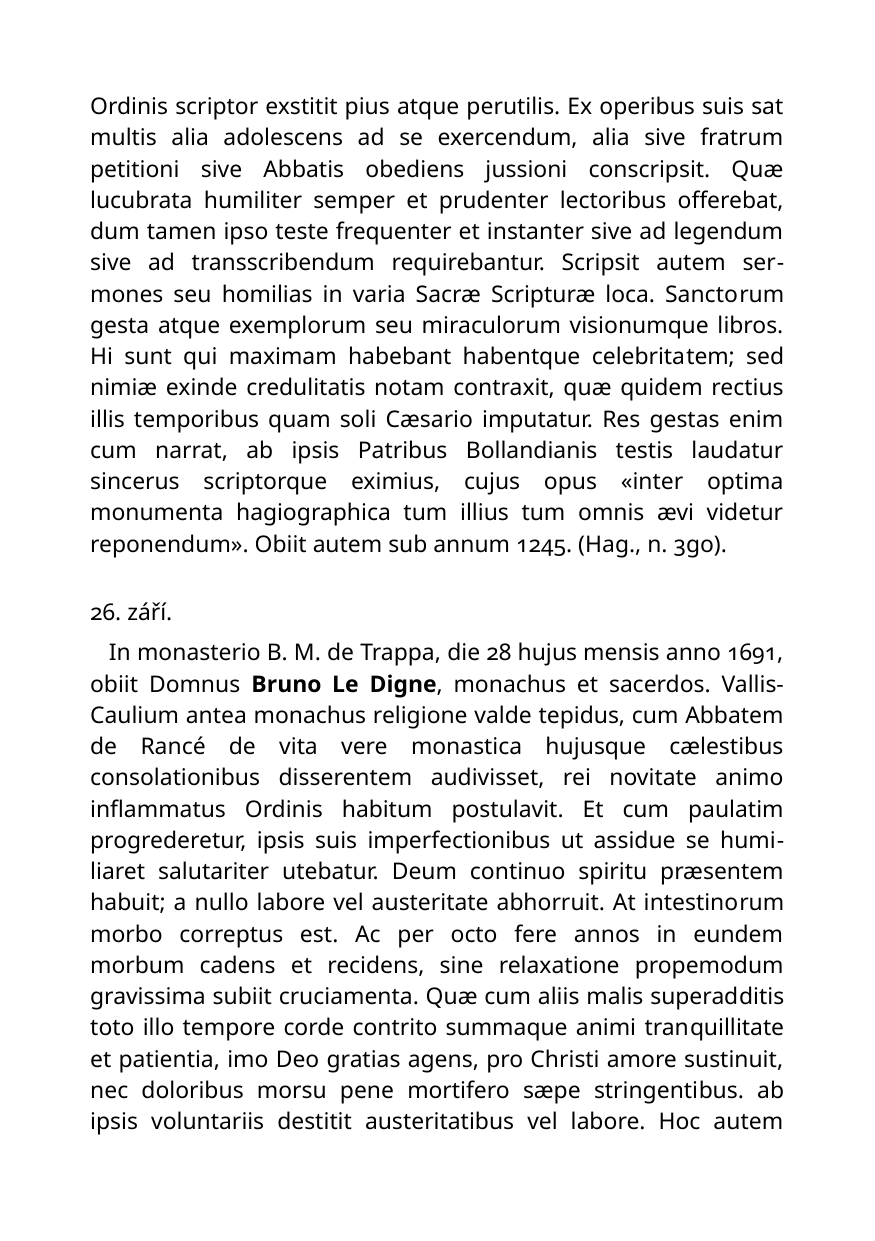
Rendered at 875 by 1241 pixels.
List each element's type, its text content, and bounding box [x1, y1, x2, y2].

text Ordinis scriptor exstitit pius atque perutilis. Ex operibus suis sat multis alia adolescens ad se exercendum, alia sive fratrum petitioni sive Abbatis obediens jussioni conscripsit. Quæ lucubrata humiliter semper et prudenter lectoribus offerebat, dum tamen ipso teste frequenter et instanter sive ad legendum sive ad transscribendum requirebantur. Scripsit autem ser­mones seu homilias in varia Sacræ Scripturæ loca. Sancto­rum gesta atque exemplorum seu miraculorum visionumque libros. Hi sunt qui maximam habebant habentque celebrita­tem; sed nimiæ exinde credulitatis notam contraxit, quæ quidem rectius illis temporibus quam soli Cæsario imputatur. Res gestas enim cum narrat, ab ipsis Patribus Bollandianis testis laudatur sincerus scriptorque eximius, cujus opus «inter optima monumenta hagiographica tum illius tum omnis ævi videtur reponendum». Obiit autem sub annum 1245. (Hag., n. 3go). [90, 90, 784, 559]
text 26. září. [90, 596, 784, 627]
text In monasterio B. M. de Trappa, die 28 hujus mensis anno 1691, obiit Domnus Bruno Le Digne, monachus et sacerdos. Vallis-Caulium antea monachus religione valde tepidus, cum Abbatem de Rancé de vita vere monastica hujusque cælestibus consolationibus disserentem audivisset, rei novitate animo inflammatus Ordinis habitum postulavit. Et cum paulatim progrederetur, ipsis suis imperfectionibus ut assidue se humi­liaret salutariter utebatur. Deum continuo spiritu præsentem habuit; a nullo labore vel austeritate abhorruit. At intestino­rum morbo correptus est. Ac per octo fere annos in eundem morbum cadens et recidens, sine relaxatione propemodum gravissima subiit cruciamenta. Quæ cum aliis malis superad­ditis toto illo tempore corde contrito summaque animi tran­quillitate et patientia, imo Deo gratias agens, pro Christi amore sustinuit, nec doloribus morsu pene mortifero sæpe stringenti­bus. ab ipsis voluntariis destitit austeritatibus vel labore. Hoc autem [90, 636, 784, 1136]
